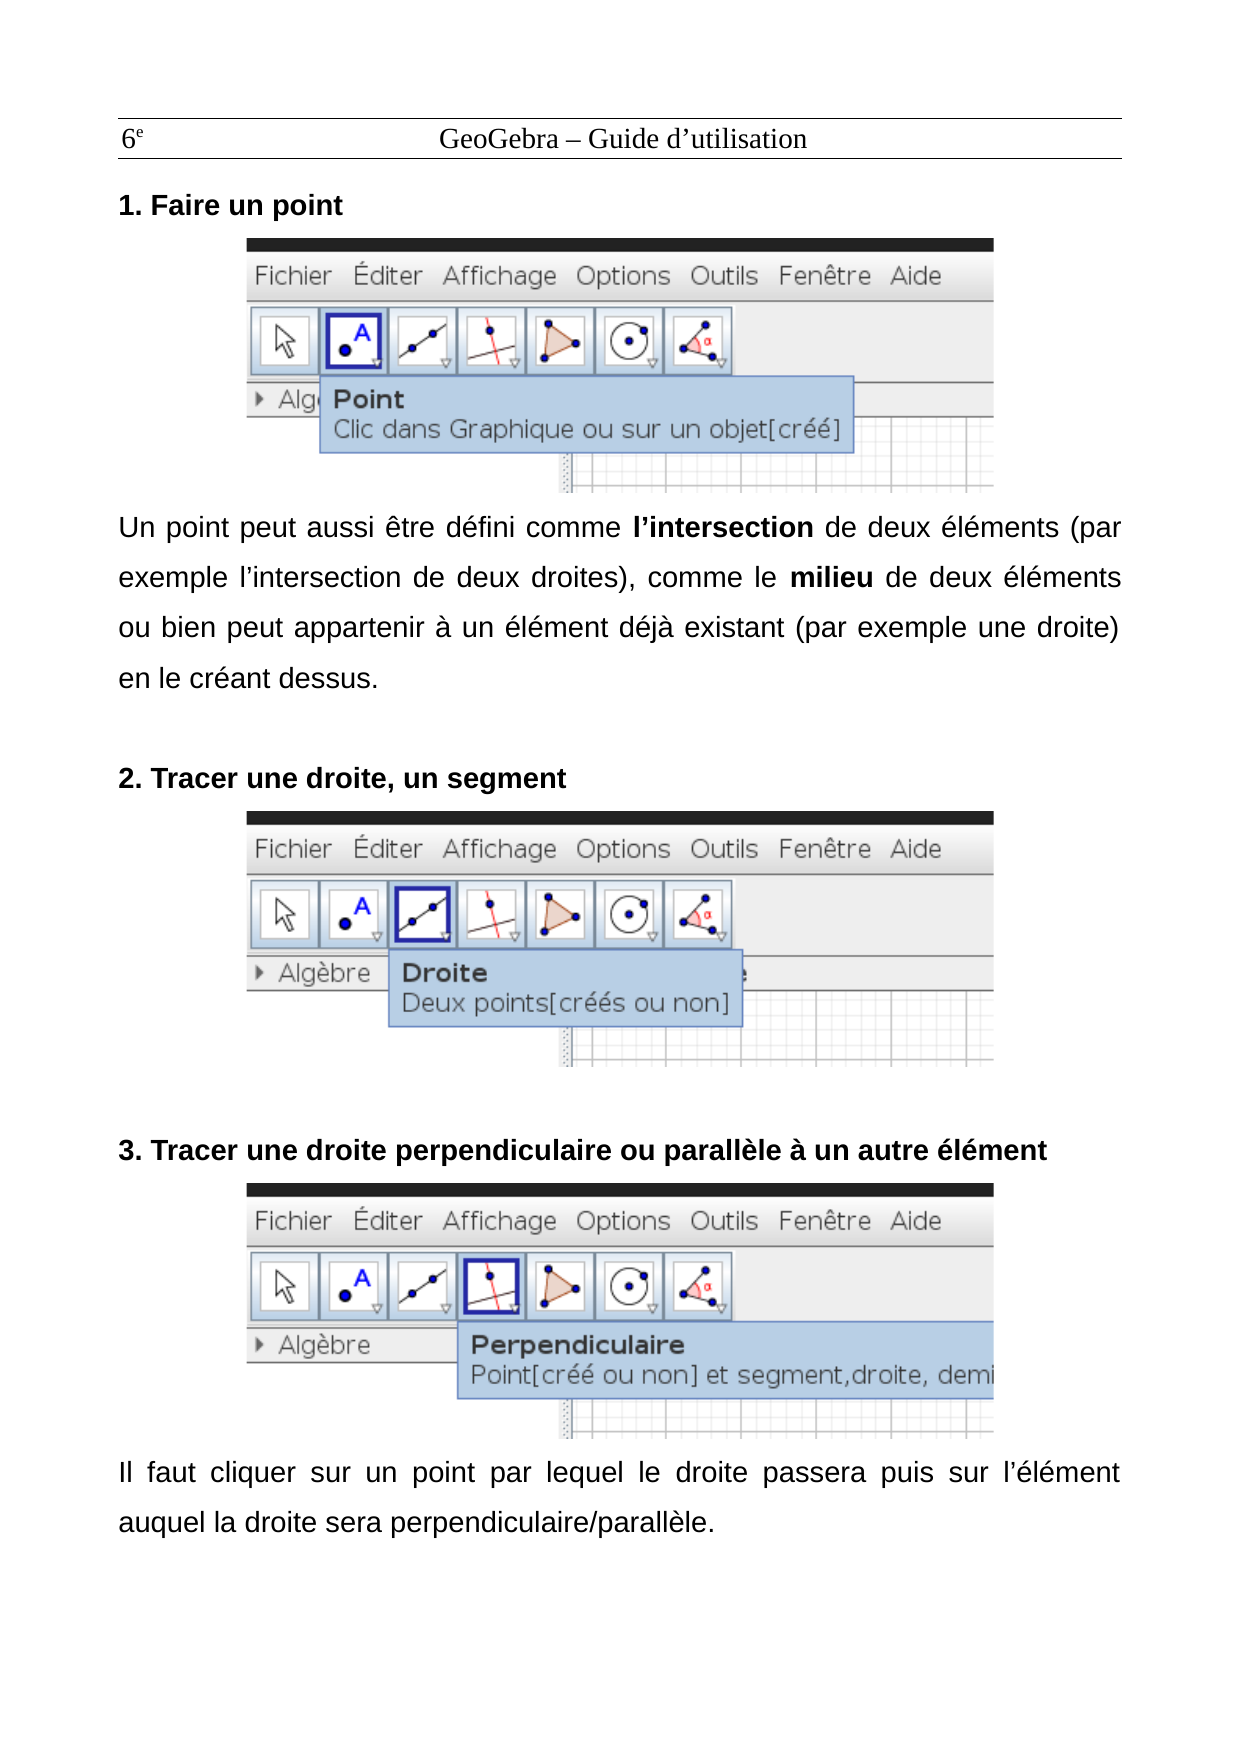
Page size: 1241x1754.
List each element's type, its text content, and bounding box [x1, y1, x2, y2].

text 1. Faire un point [118, 188, 1122, 221]
text 3. Tracer une droite perpendiculaire ou parallèle à un autre élément [118, 1133, 1122, 1167]
picture [246, 1183, 994, 1439]
picture [246, 238, 994, 493]
text Un point peut aussi être défini comme l’intersection de deux éléments (par exemple l’intersection de deux droites), comme le milieu de deux éléments ou bien peut appartenir à un élément déjà existant (par exemple une droite) en le créant dessus. [118, 510, 1122, 694]
picture [246, 811, 994, 1067]
text Il faut cliquer sur un point par lequel le droite passera puis sur l’élément auquel la droite sera perpendiculaire/parallèle. [118, 1455, 1122, 1539]
text 2. Tracer une droite, un segment [118, 761, 1122, 795]
